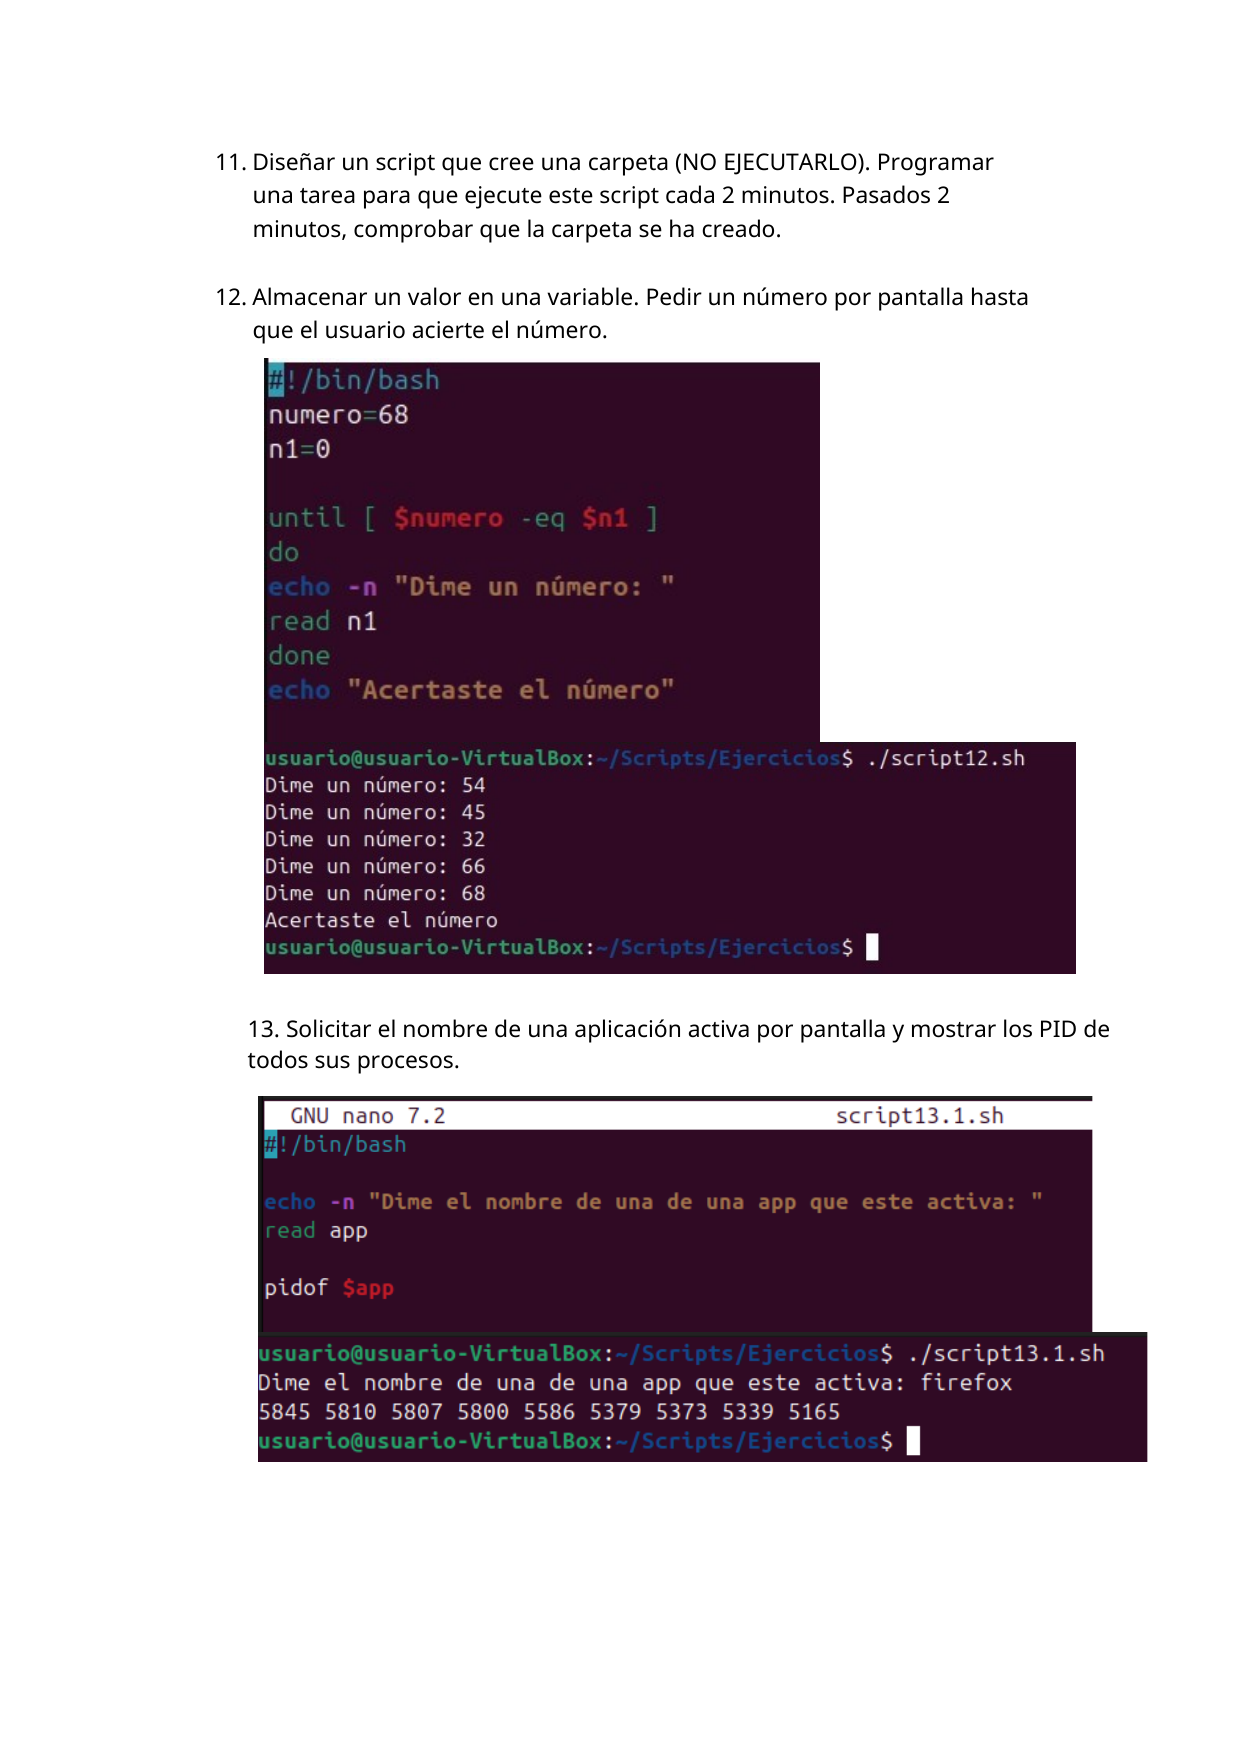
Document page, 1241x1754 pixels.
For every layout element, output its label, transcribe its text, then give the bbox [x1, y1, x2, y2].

text todos sus procesos. [247, 1044, 1137, 1075]
picture [264, 358, 1076, 974]
picture [258, 1096, 1148, 1462]
list Almacenar un valor en una variable. Pedir un número por pantalla hasta que el usuario acierte el número. [215, 281, 1050, 346]
list Diseñar un script que cree una carpeta (NO EJECUTARLO). Programar una tarea para que ejecute este script cada 2 minutos. Pasados 2 minutos, comprobar que la carpeta se ha creado. [215, 146, 1005, 244]
text 13. Solicitar el nombre de una aplicación activa por pantalla y mostrar los PID de [247, 1013, 1137, 1044]
